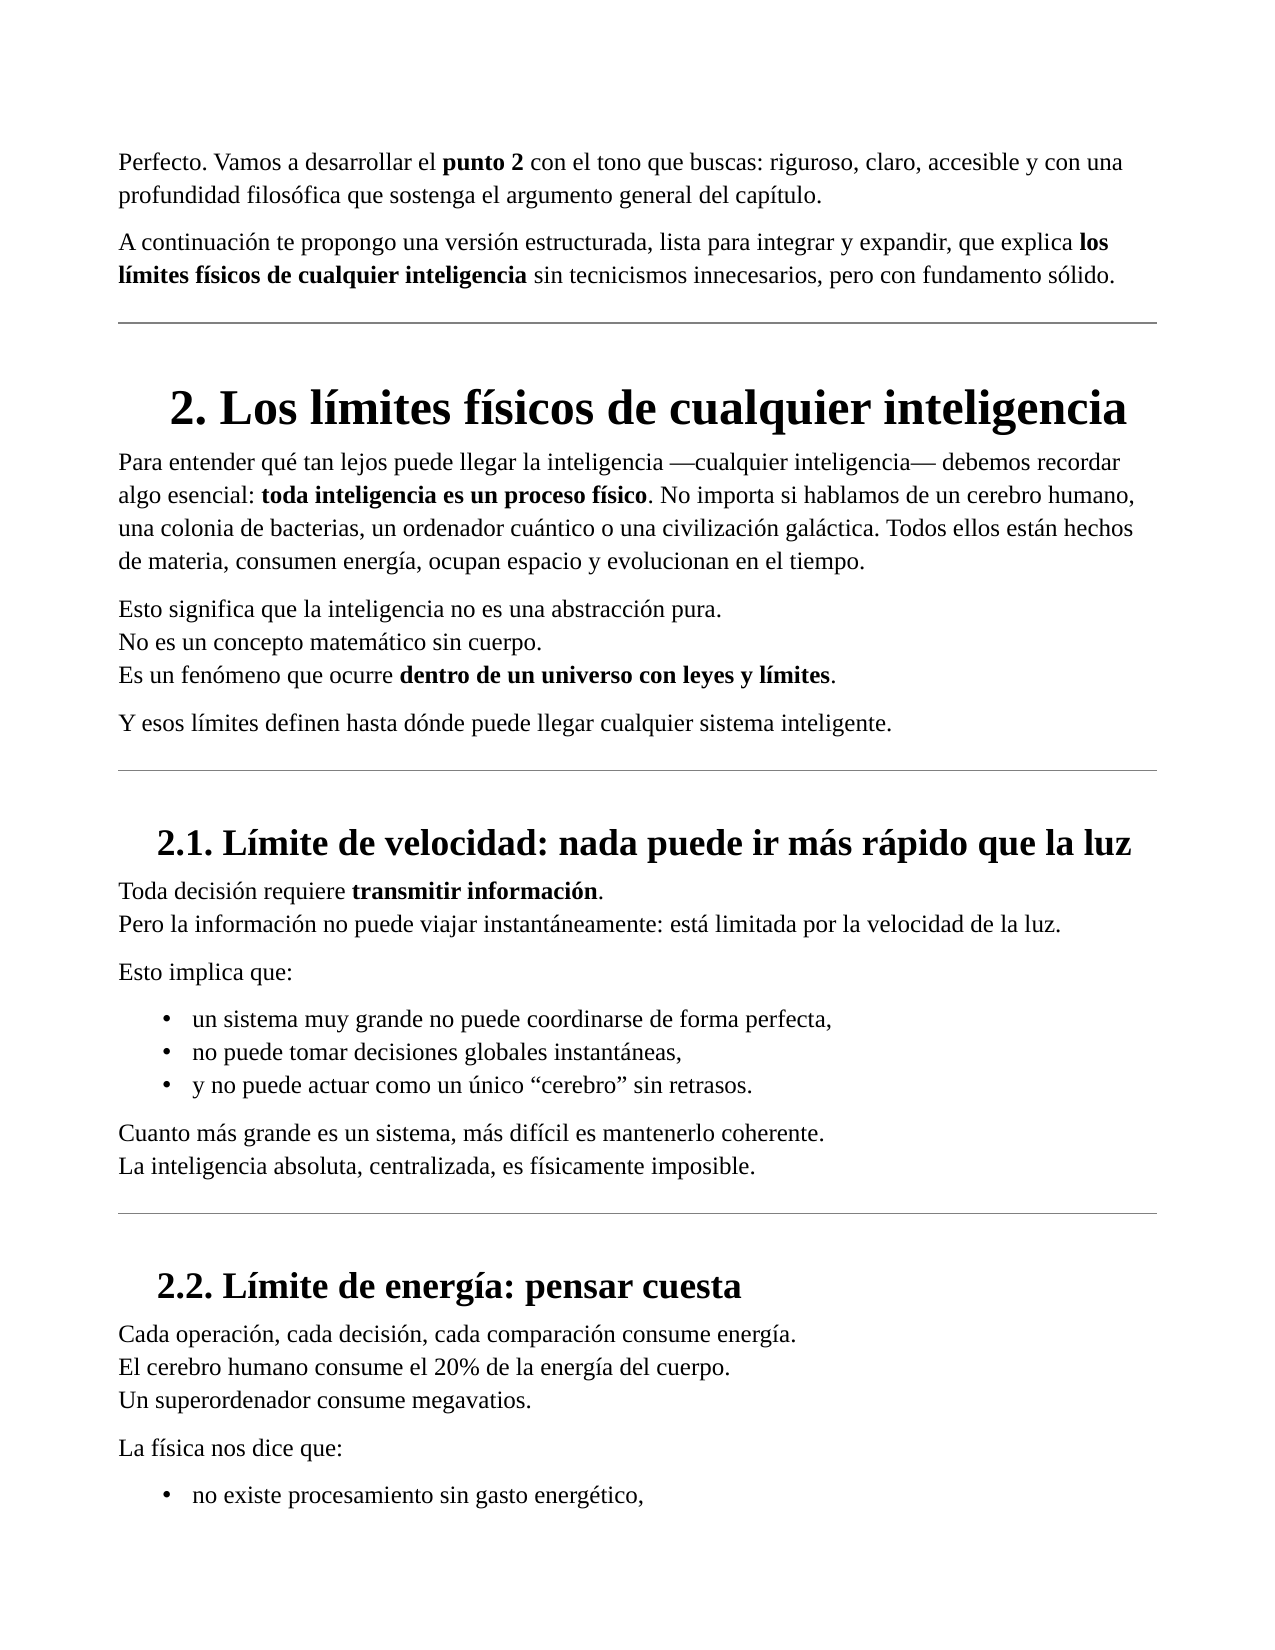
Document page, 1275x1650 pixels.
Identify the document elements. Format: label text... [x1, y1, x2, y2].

subtitle 🔷 2.2. Límite de energía: pensar cuesta [118, 1264, 1157, 1307]
text Perfecto. Vamos a desarrollar el punto 2 con el tono que buscas: riguroso, claro, accesible y con una profundidad filosófica que sostenga el argumento general del capítulo. [118, 147, 1157, 209]
subtitle 🔷 2.1. Límite de velocidad: nada puede ir más rápido que la luz [118, 820, 1157, 863]
text Esto significa que la inteligencia no es una abstracción pura. No es un concepto matemático sin cuerpo. Es un fenómeno que ocurre dentro de un universo con leyes y límites. [118, 594, 1157, 689]
text Para entender qué tan lejos puede llegar la inteligencia —cualquier inteligencia— debemos recordar algo esencial: toda inteligencia es un proceso físico. No importa si hablamos de un cerebro humano, una colonia de bacterias, un ordenador cuántico o una civilización galáctica. Todos ellos están hechos de materia, consumen energía, ocupan espacio y evolucionan en el tiempo. [118, 447, 1157, 575]
text Esto implica que: [118, 957, 1157, 985]
list un sistema muy grande no puede coordinarse de forma perfecta, [162, 1004, 1157, 1033]
text Cada operación, cada decisión, cada comparación consume energía. El cerebro humano consume el 20% de la energía del cuerpo. Un superordenador consume megavatios. [118, 1319, 1157, 1414]
subtitle 🌌 2. Los límites físicos de cualquier inteligencia [118, 377, 1157, 435]
list y no puede actuar como un único “cerebro” sin retrasos. [162, 1070, 1157, 1099]
text Y esos límites definen hasta dónde puede llegar cualquier sistema inteligente. [118, 708, 1157, 736]
list no existe procesamiento sin gasto energético, [162, 1481, 1157, 1509]
text Toda decisión requiere transmitir información. Pero la información no puede viajar instantáneamente: está limitada por la velocidad de la luz. [118, 876, 1157, 938]
text Cuanto más grande es un sistema, más difícil es mantenerlo coherente. La inteligencia absoluta, centralizada, es físicamente imposible. [118, 1118, 1157, 1180]
text La física nos dice que: [118, 1433, 1157, 1462]
list no puede tomar decisiones globales instantáneas, [162, 1037, 1157, 1066]
text A continuación te propongo una versión estructurada, lista para integrar y expandir, que explica los límites físicos de cualquier inteligencia sin tecnicismos innecesarios, pero con fundamento sólido. [118, 227, 1157, 289]
